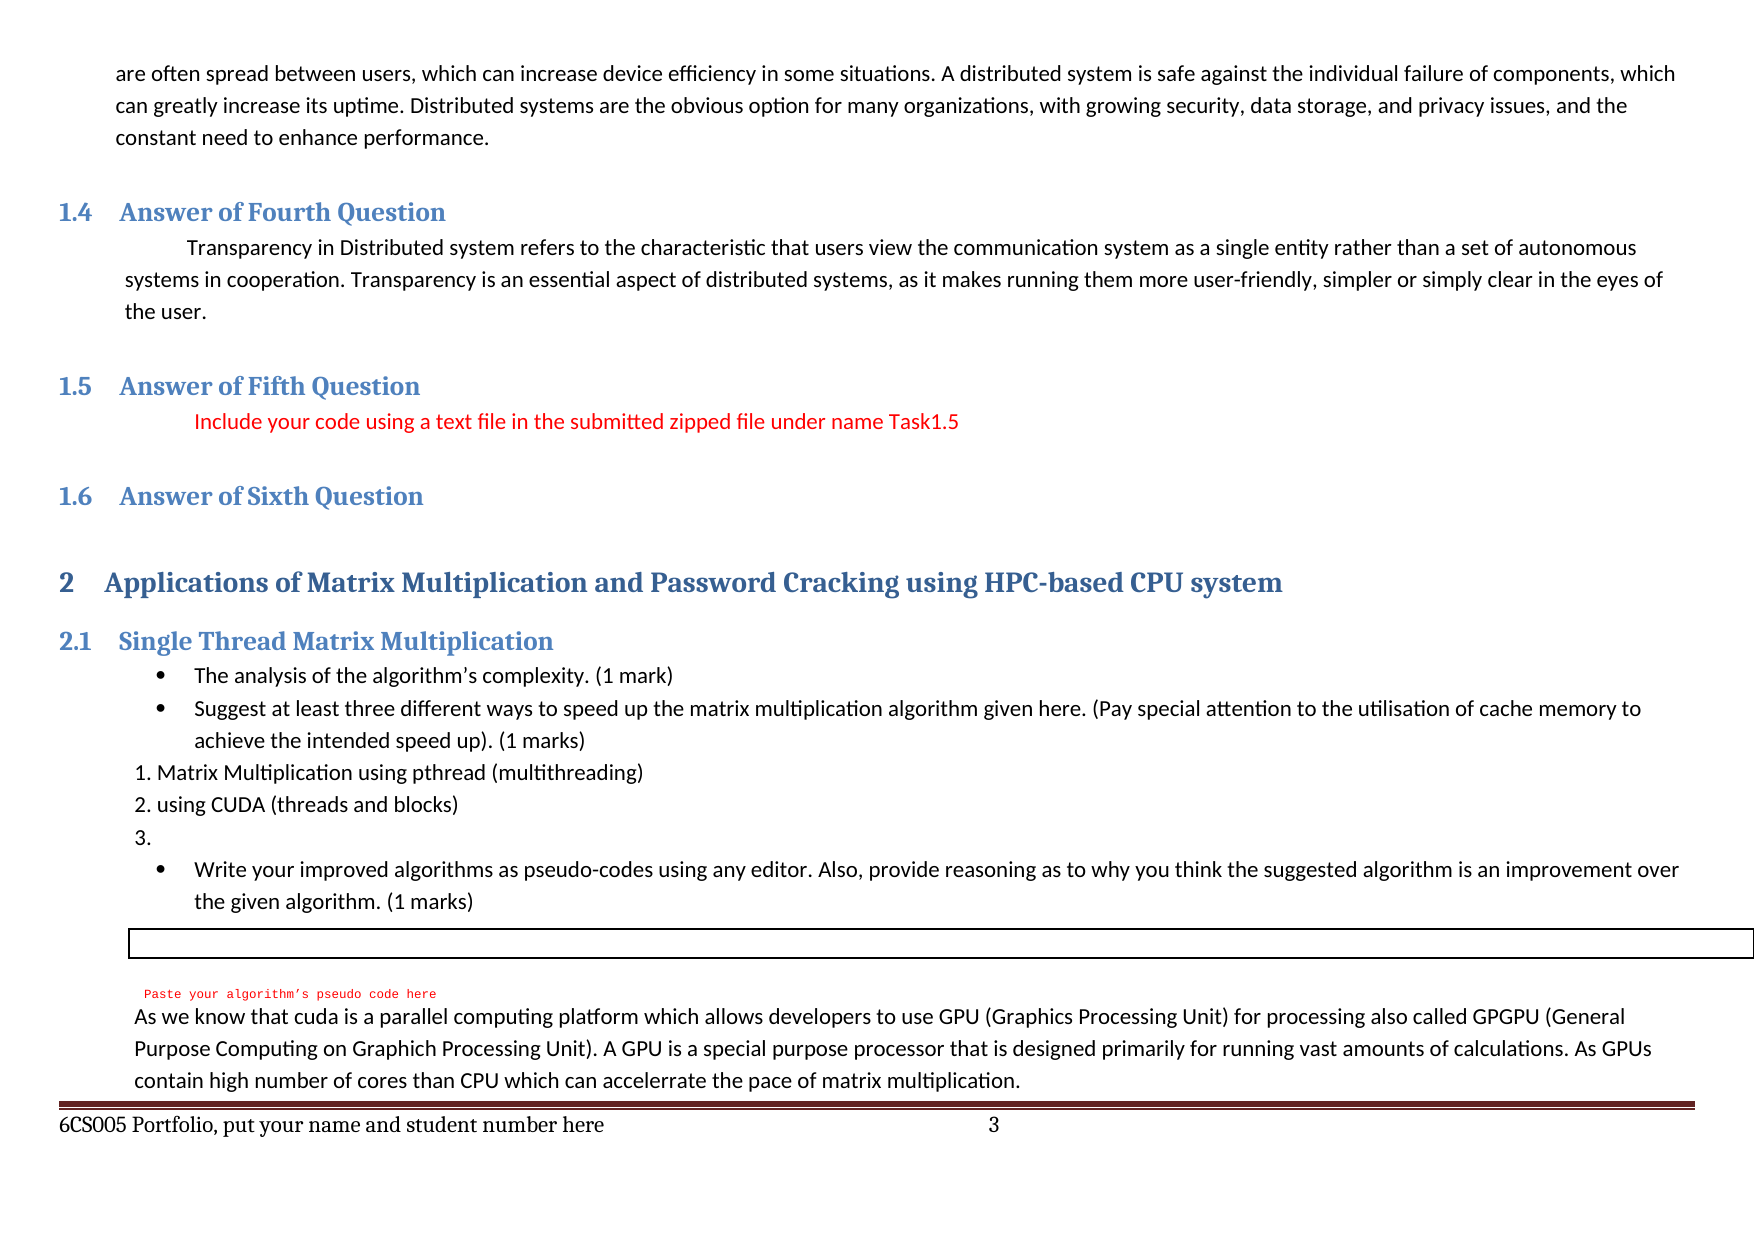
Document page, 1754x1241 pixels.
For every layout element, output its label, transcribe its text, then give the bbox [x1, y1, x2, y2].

subtitle Answer of Fourth Question [59, 197, 1695, 228]
list Write your improved algorithms as pseudo-codes using any editor. Also, provide reasoning as to why you think the suggested algorithm is an improvement over the given algorithm. (1 marks) [157, 855, 1695, 915]
list As we know that cuda is a parallel computing platform which allows developers to use GPU (Graphics Processing Unit) for processing also called GPGPU (General Purpose Computing on Graphich Processing Unit). A GPU is a special purpose processor that is designed primarily for running vast amounts of calculations. As GPUs contain high number of cores than CPU which can accelerrate the pace of matrix multiplication. [134, 1002, 1695, 1095]
subtitle Applications of Matrix Multiplication and Password Cracking using HPC-based CPU system [59, 567, 1695, 600]
list The analysis of the algorithm’s complexity. (1 mark) [157, 662, 1695, 690]
list 2. using CUDA (threads and blocks) [134, 790, 1695, 818]
list 1. Matrix Multiplication using pthread (multithreading) [134, 758, 1695, 786]
list 3. [134, 823, 1695, 851]
subtitle Single Thread Matrix Multiplication [59, 626, 1695, 657]
subtitle Answer of Sixth Question [59, 481, 1695, 512]
list Include your code using a text file in the submitted zipped file under name Task1.5 [194, 407, 1695, 435]
text Paste your algorithm’s pseudo code here [144, 988, 1739, 1002]
list Suggest at least three different ways to speed up the matrix multiplication algorithm given here. (Pay special attention to the utilisation of cache memory to achieve the intended speed up). (1 marks) [157, 694, 1695, 754]
subtitle Answer of Fifth Question [59, 371, 1695, 402]
text are often spread between users, which can increase device efficiency in some situations. A distributed system is safe against the individual failure of components, which can greatly increase its uptime. Distributed systems are the obvious option for many organizations, with growing security, data storage, and privacy issues, and the constant need to enhance performance. [115, 59, 1695, 151]
text Transparency in Distributed system refers to the characteristic that users view the communication system as a single entity rather than a set of autonomous systems in cooperation. Transparency is an essential aspect of distributed systems, as it makes running them more user-friendly, simpler or simply clear in the eyes of the user. [124, 233, 1695, 325]
